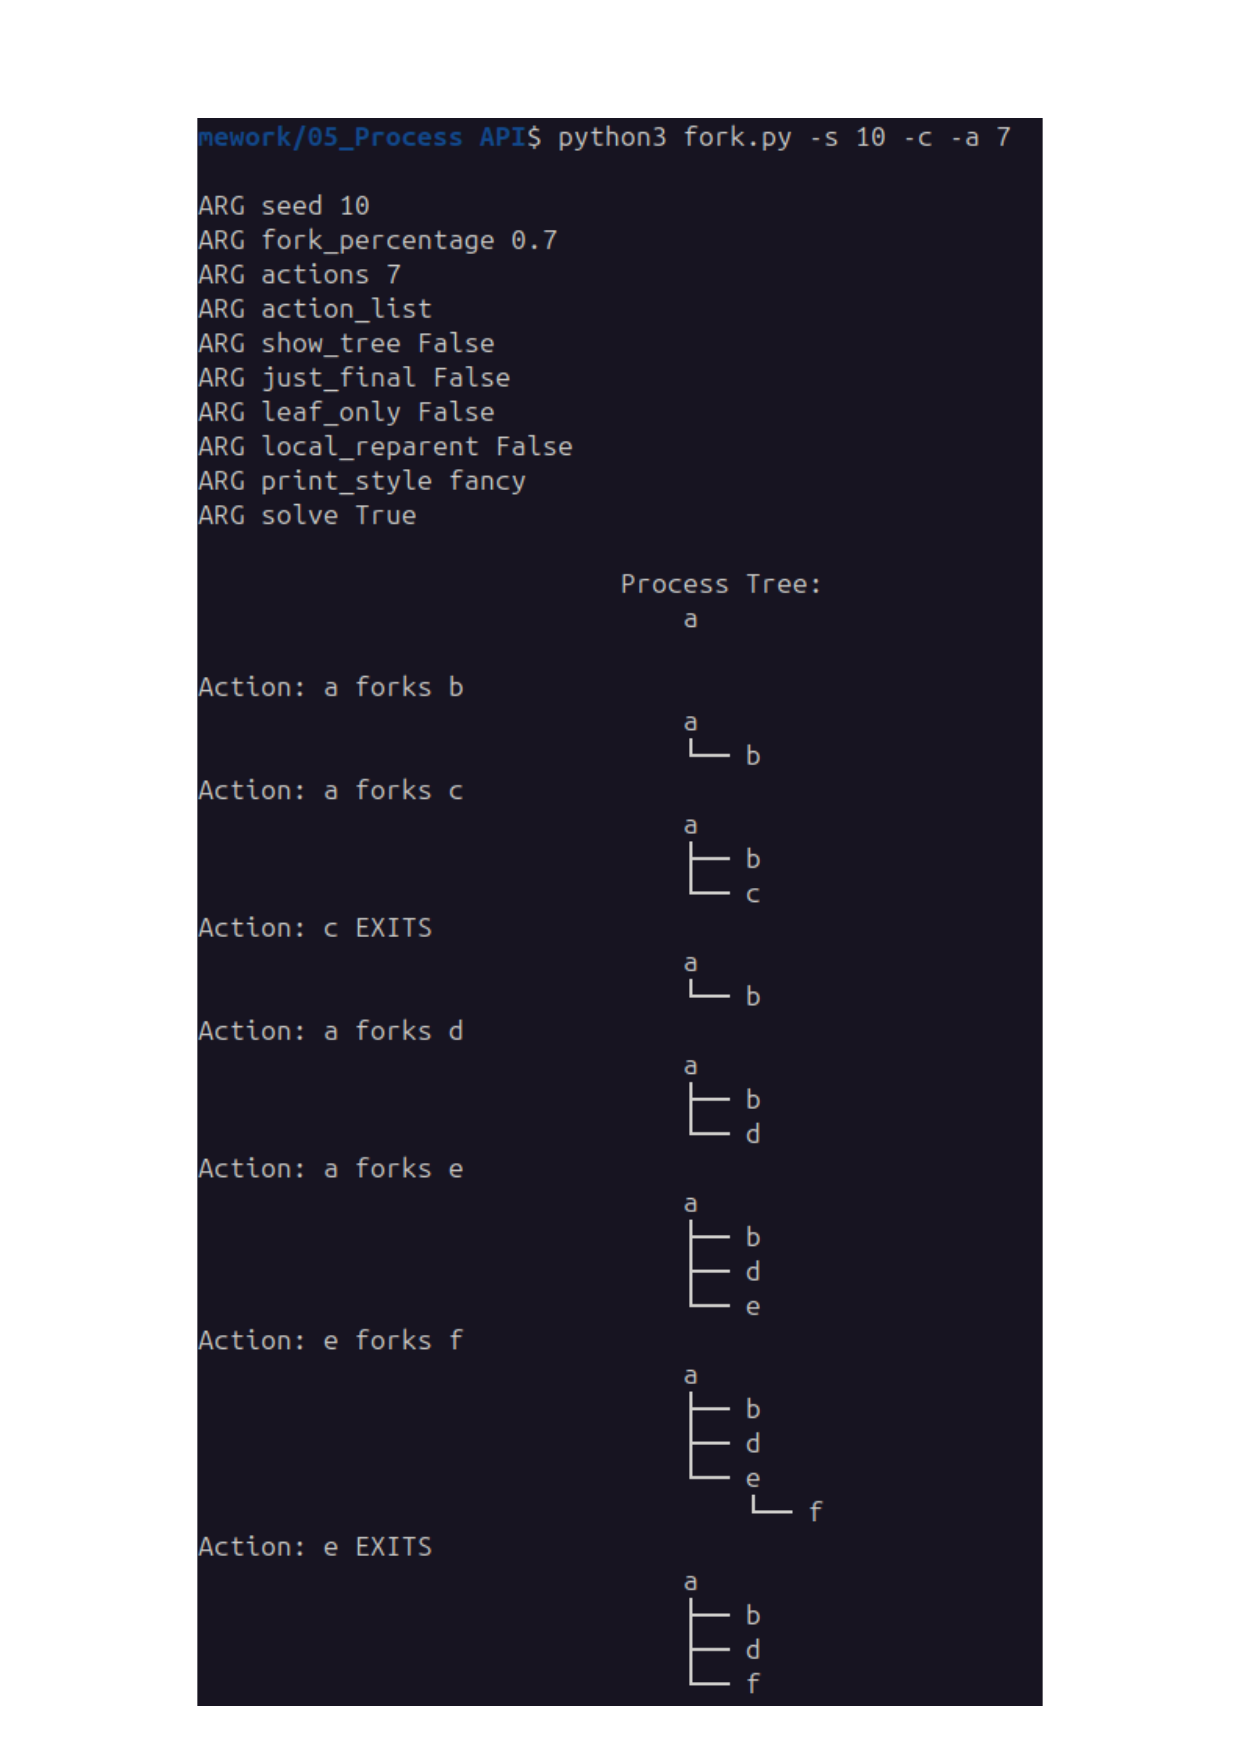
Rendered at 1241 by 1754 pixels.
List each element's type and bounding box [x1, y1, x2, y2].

picture [197, 118, 1043, 1706]
